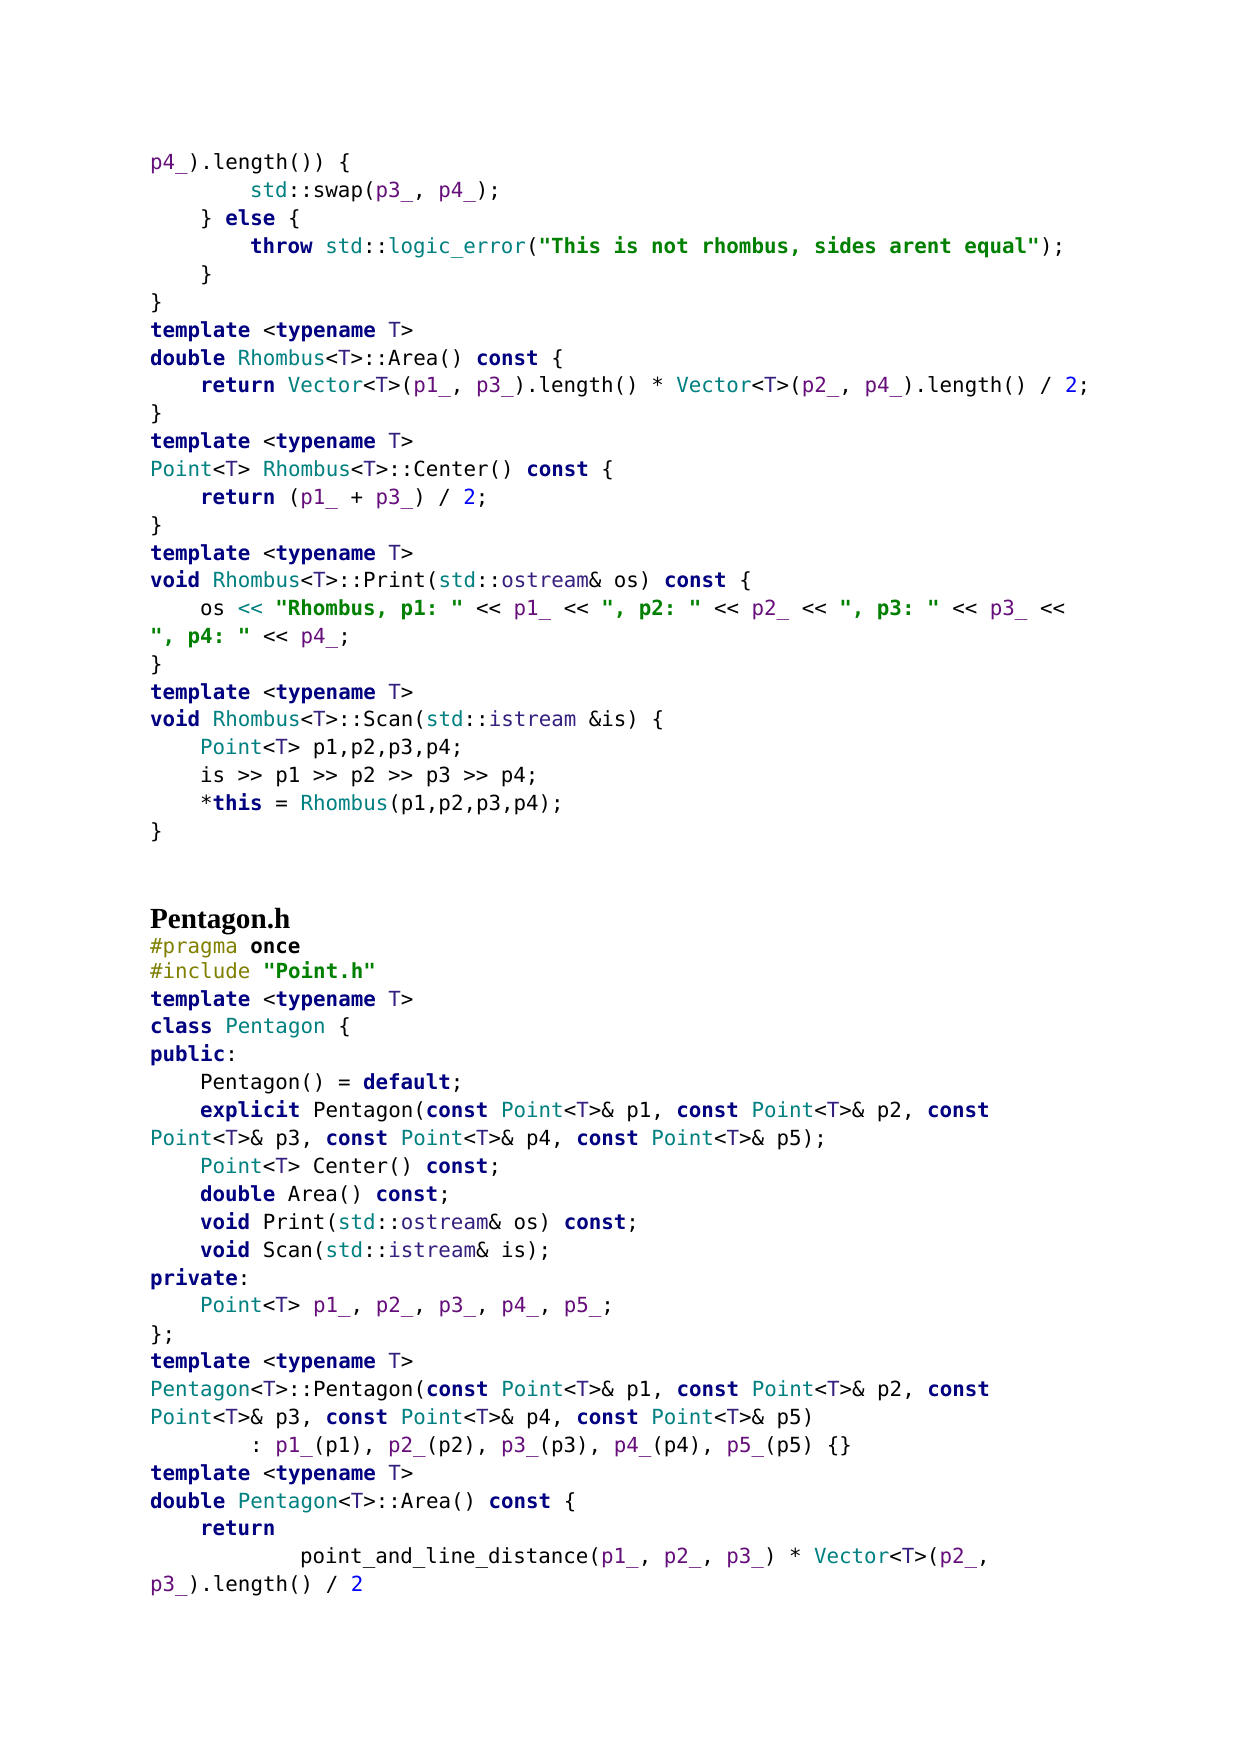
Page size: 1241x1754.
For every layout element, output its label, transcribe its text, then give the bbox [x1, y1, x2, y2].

text void Print(std::ostream& os) const; [150, 1210, 1090, 1234]
text *this = Rhombus(p1,p2,p3,p4); [150, 791, 1090, 816]
text #include "Point.h" [150, 959, 1090, 983]
text template <typename T> [150, 318, 1090, 342]
text #pragma once [150, 934, 1090, 959]
text return (p1_ + p3_) / 2; [150, 485, 1090, 509]
text is >> p1 >> p2 >> p3 >> p4; [150, 763, 1090, 788]
text template <typename T> [150, 987, 1090, 1011]
text p4_).length()) { [150, 150, 1090, 174]
text void Scan(std::istream& is); [150, 1238, 1090, 1262]
text template <typename T> [150, 1461, 1090, 1485]
text } else { [150, 206, 1090, 230]
text } [150, 819, 1090, 844]
text std::swap(p3_, p4_); [150, 178, 1090, 202]
text point_and_line_distance(p1_, p2_, p3_) * Vector<T>(p2_, p3_).length() / 2 [150, 1544, 1090, 1597]
text } [150, 290, 1090, 314]
text os << "Rhombus, p1: " << p1_ << ", p2: " << p2_ << ", p3: " << p3_ << ", p4: " << p4_; [150, 596, 1090, 648]
text : p1_(p1), p2_(p2), p3_(p3), p4_(p4), p5_(p5) {} [150, 1433, 1090, 1457]
text double Pentagon<T>::Area() const { [150, 1489, 1090, 1513]
text void Rhombus<T>::Print(std::ostream& os) const { [150, 568, 1090, 593]
text } [150, 401, 1090, 426]
text void Rhombus<T>::Scan(std::istream &is) { [150, 707, 1090, 732]
text } [150, 513, 1090, 537]
text Point<T> p1_, p2_, p3_, p4_, p5_; [150, 1293, 1090, 1318]
text } [150, 652, 1090, 676]
text template <typename T> [150, 541, 1090, 565]
text Pentagon() = default; [150, 1070, 1090, 1094]
text Point<T> Rhombus<T>::Center() const { [150, 457, 1090, 481]
text explicit Pentagon(const Point<T>& p1, const Point<T>& p2, const Point<T>& p3, const Point<T>& p4, const Point<T>& p5); [150, 1098, 1090, 1150]
text private: [150, 1266, 1090, 1290]
text return Vector<T>(p1_, p3_).length() * Vector<T>(p2_, p4_).length() / 2; [150, 373, 1090, 398]
text Point<T> Center() const; [150, 1154, 1090, 1178]
text template <typename T> [150, 680, 1090, 704]
text }; [150, 1322, 1090, 1346]
text double Rhombus<T>::Area() const { [150, 346, 1090, 370]
text Pentagon<T>::Pentagon(const Point<T>& p1, const Point<T>& p2, const Point<T>& p3, const Point<T>& p4, const Point<T>& p5) [150, 1377, 1090, 1429]
text template <typename T> [150, 1349, 1090, 1374]
text } [150, 262, 1090, 286]
text Point<T> p1,p2,p3,p4; [150, 735, 1090, 759]
text class Pentagon { [150, 1014, 1090, 1039]
text throw std::logic_error("This is not rhombus, sides arent equal"); [150, 234, 1090, 258]
text template <typename T> [150, 429, 1090, 453]
text return [150, 1516, 1090, 1541]
text double Area() const; [150, 1182, 1090, 1206]
text public: [150, 1042, 1090, 1066]
text Pentagon.h [150, 901, 1090, 934]
